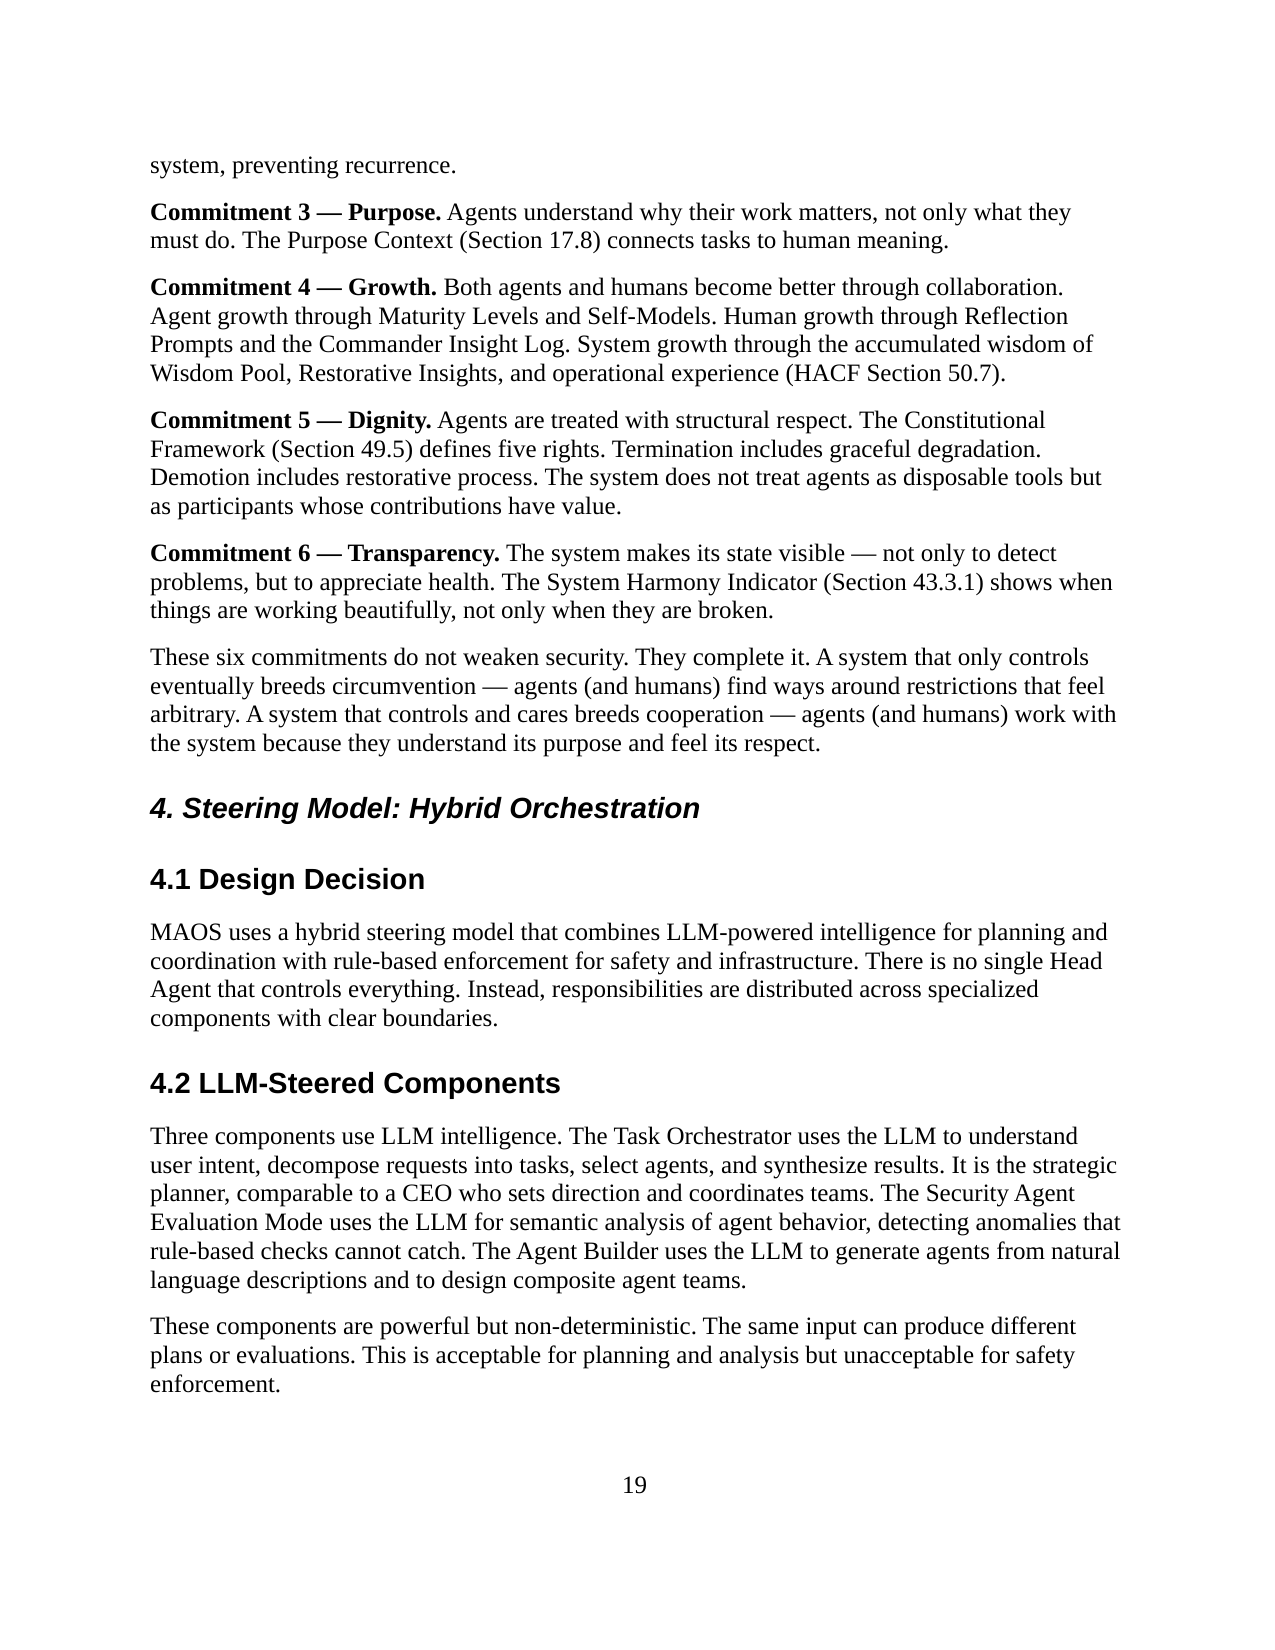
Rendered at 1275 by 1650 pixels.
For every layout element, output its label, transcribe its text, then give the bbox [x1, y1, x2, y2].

text Commitment 3 — Purpose. Agents understand why their work matters, not only what they must do. The Purpose Context (Section 17.8) connects tasks to human meaning. [150, 197, 1125, 254]
text Three components use LLM intelligence. The Task Orchestrator uses the LLM to understand user intent, decompose requests into tasks, select agents, and synthesize results. It is the strategic planner, comparable to a CEO who sets direction and coordinates teams. The Security Agent Evaluation Mode uses the LLM for semantic analysis of agent behavior, detecting anomalies that rule-based checks cannot catch. The Agent Builder uses the LLM to generate agents from natural language descriptions and to design composite agent teams. [150, 1121, 1125, 1293]
subtitle 4.2 LLM-Steered Components [150, 1066, 1125, 1099]
text system, preventing recurrence. [150, 150, 1125, 179]
text Commitment 4 — Growth. Both agents and humans become better through collaboration. Agent growth through Maturity Levels and Self-Models. Human growth through Reflection Prompts and the Commander Insight Log. System growth through the accumulated wisdom of Wisdom Pool, Restorative Insights, and operational experience (HACF Section 50.7). [150, 272, 1125, 387]
text MAOS uses a hybrid steering model that combines LLM-powered intelligence for planning and coordination with rule-based enforcement for safety and infrastructure. There is no single Head Agent that controls everything. Instead, responsibilities are distributed across specialized components with clear boundaries. [150, 917, 1125, 1032]
text Commitment 6 — Transparency. The system makes its state visible — not only to detect problems, but to appreciate health. The System Harmony Indicator (Section 43.3.1) shows when things are working beautifully, not only when they are broken. [150, 538, 1125, 624]
text These six commitments do not weaken security. They complete it. A system that only controls eventually breeds circumvention — agents (and humans) find ways around restrictions that feel arbitrary. A system that controls and cares breeds cooperation — agents (and humans) work with the system because they understand its purpose and feel its respect. [150, 642, 1125, 757]
subtitle 4.1 Design Decision [150, 862, 1125, 896]
subtitle 4. Steering Model: Hybrid Orchestration [150, 791, 1125, 824]
text Commitment 5 — Dignity. Agents are treated with structural respect. The Constitutional Framework (Section 49.5) defines five rights. Termination includes graceful degradation. Demotion includes restorative process. The system does not treat agents as disposable tools but as participants whose contributions have value. [150, 405, 1125, 520]
text These components are powerful but non-deterministic. The same input can produce different plans or evaluations. This is acceptable for planning and analysis but unacceptable for safety enforcement. [150, 1311, 1125, 1398]
